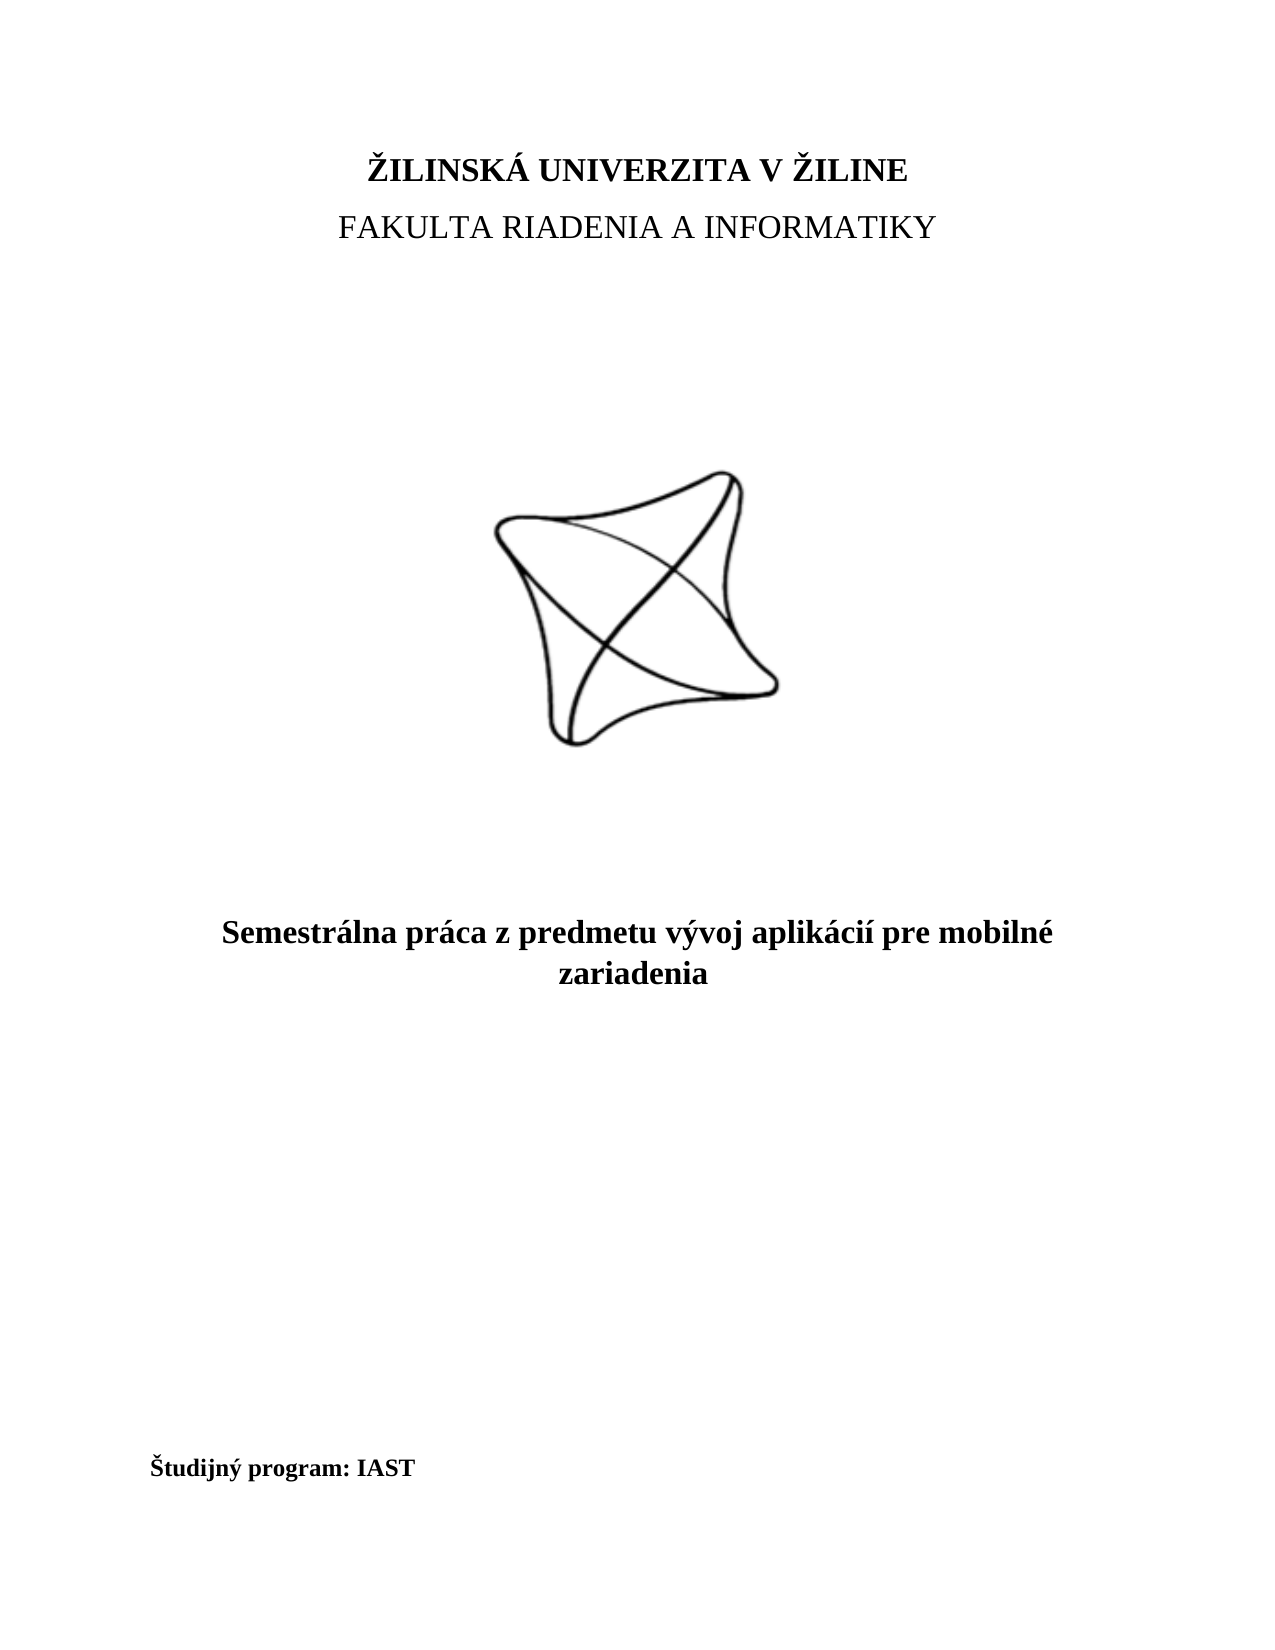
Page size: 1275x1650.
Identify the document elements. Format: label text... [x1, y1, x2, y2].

text Semestrálna práca z predmetu vývoj aplikácií pre mobilné zariadenia [150, 912, 1125, 1021]
text Študijný program: IAST [150, 1453, 1125, 1482]
text FAKULTA RIADENIA A INFORMATIKY [150, 207, 1125, 246]
text ŽILINSKÁ UNIVERZITA V ŽILINE [150, 150, 1125, 188]
